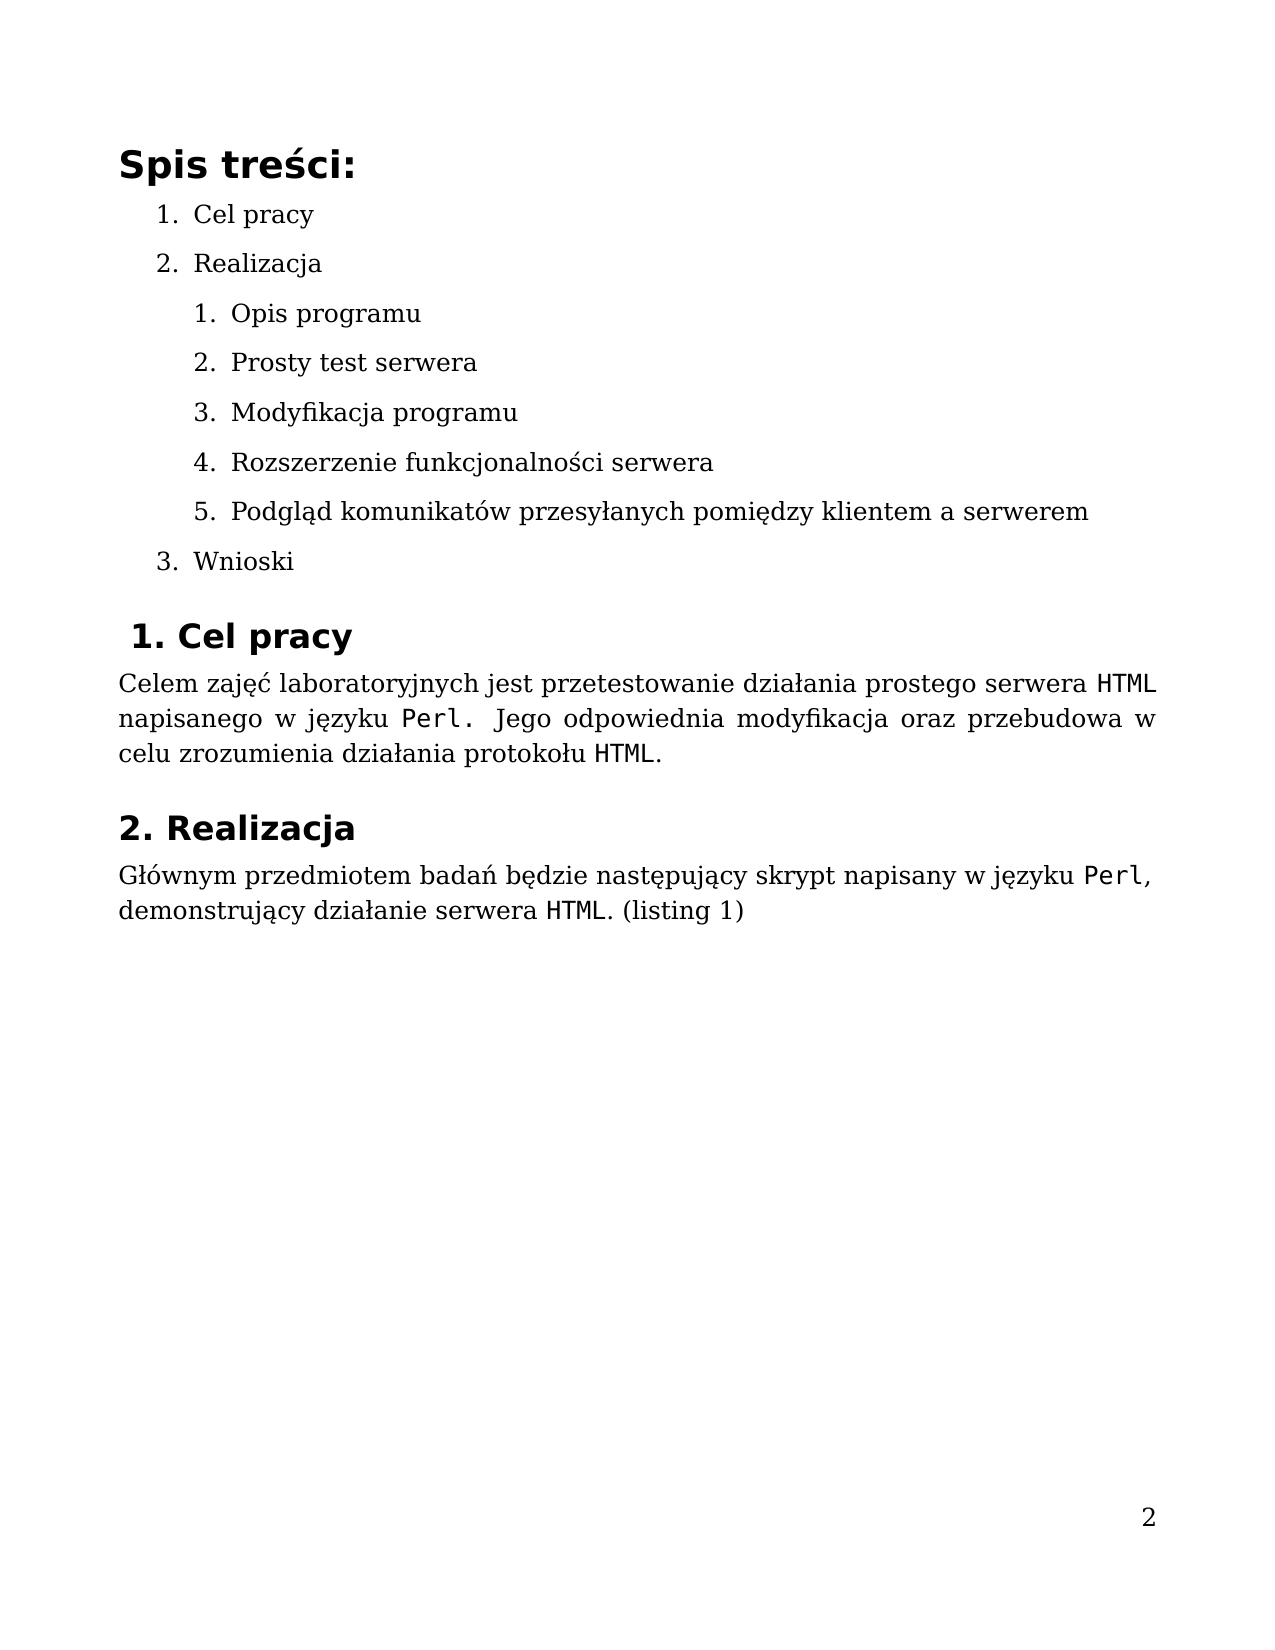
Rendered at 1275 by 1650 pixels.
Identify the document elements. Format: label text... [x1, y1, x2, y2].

list Prosty test serwera [193, 348, 1157, 378]
text Głównym przedmiotem badań będzie następujący skrypt napisany w języku Perl, demonstrujący działanie serwera HTML. (listing 1) [118, 861, 1157, 925]
list Modyfikacja programu [193, 398, 1157, 427]
list Rozszerzenie funkcjonalności serwera [193, 448, 1157, 477]
subtitle 2. Realizacja [118, 809, 1157, 848]
list Realizacja [156, 249, 1157, 278]
subtitle Spis treści: [118, 143, 1157, 187]
list Podgląd komunikatów przesyłanych pomiędzy klientem a serwerem [193, 497, 1157, 526]
list Cel pracy [156, 200, 1157, 229]
subtitle 1. Cel pracy [118, 617, 1157, 656]
list Wnioski [156, 547, 1157, 576]
list Opis programu [193, 299, 1157, 328]
text Celem zajęć laboratoryjnych jest przetestowanie działania prostego serwera HTML napisanego w języku Perl. Jego odpowiednia modyfikacja oraz przebudowa w celu zrozumienia działania protokołu HTML. [118, 669, 1157, 768]
